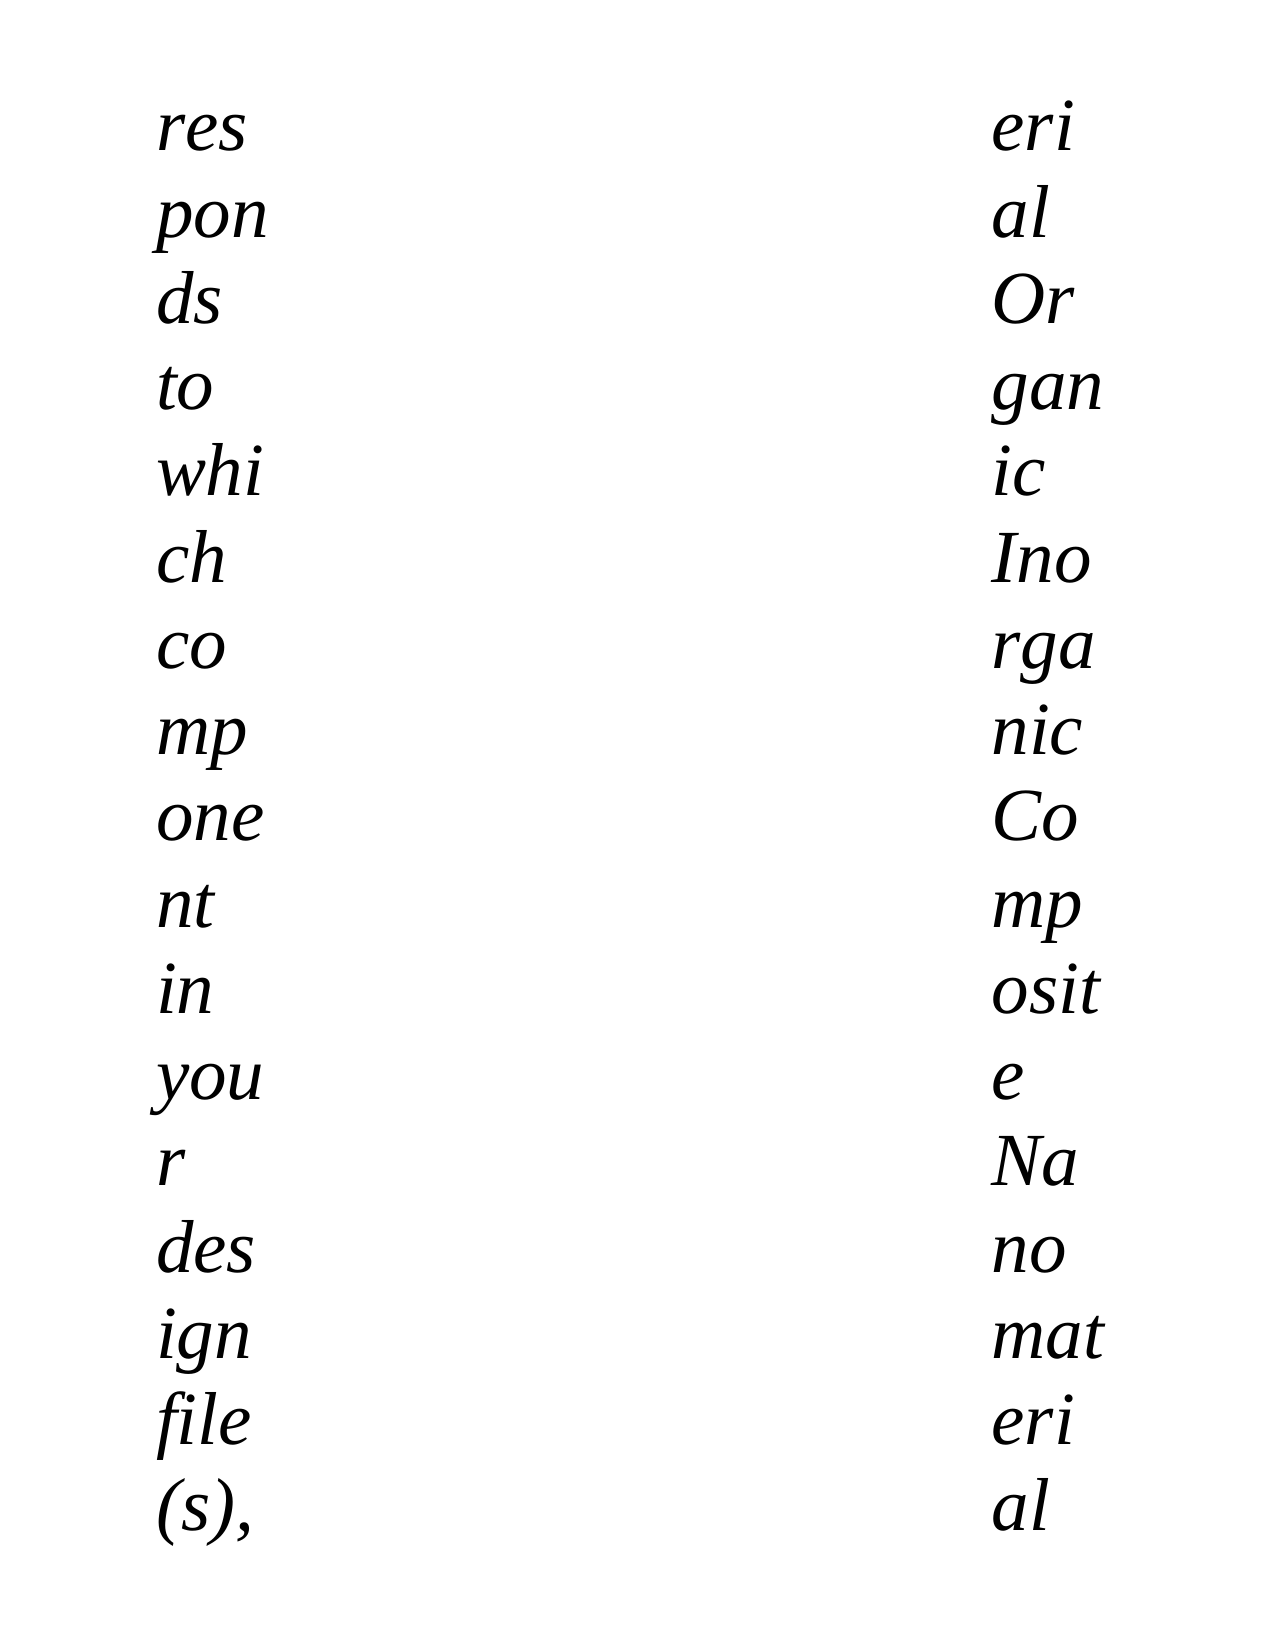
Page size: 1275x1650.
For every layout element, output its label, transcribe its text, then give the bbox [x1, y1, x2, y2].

table_cell [846, 75, 986, 1553]
table_cell [707, 75, 846, 1553]
table_cell responds to which component in your design file(s), [150, 75, 289, 1553]
table_cell erial Organic Inorganic Composite Nanomaterial [986, 75, 1125, 1553]
table_cell [429, 75, 568, 1553]
table_cell [289, 75, 428, 1553]
table_cell [568, 75, 707, 1553]
